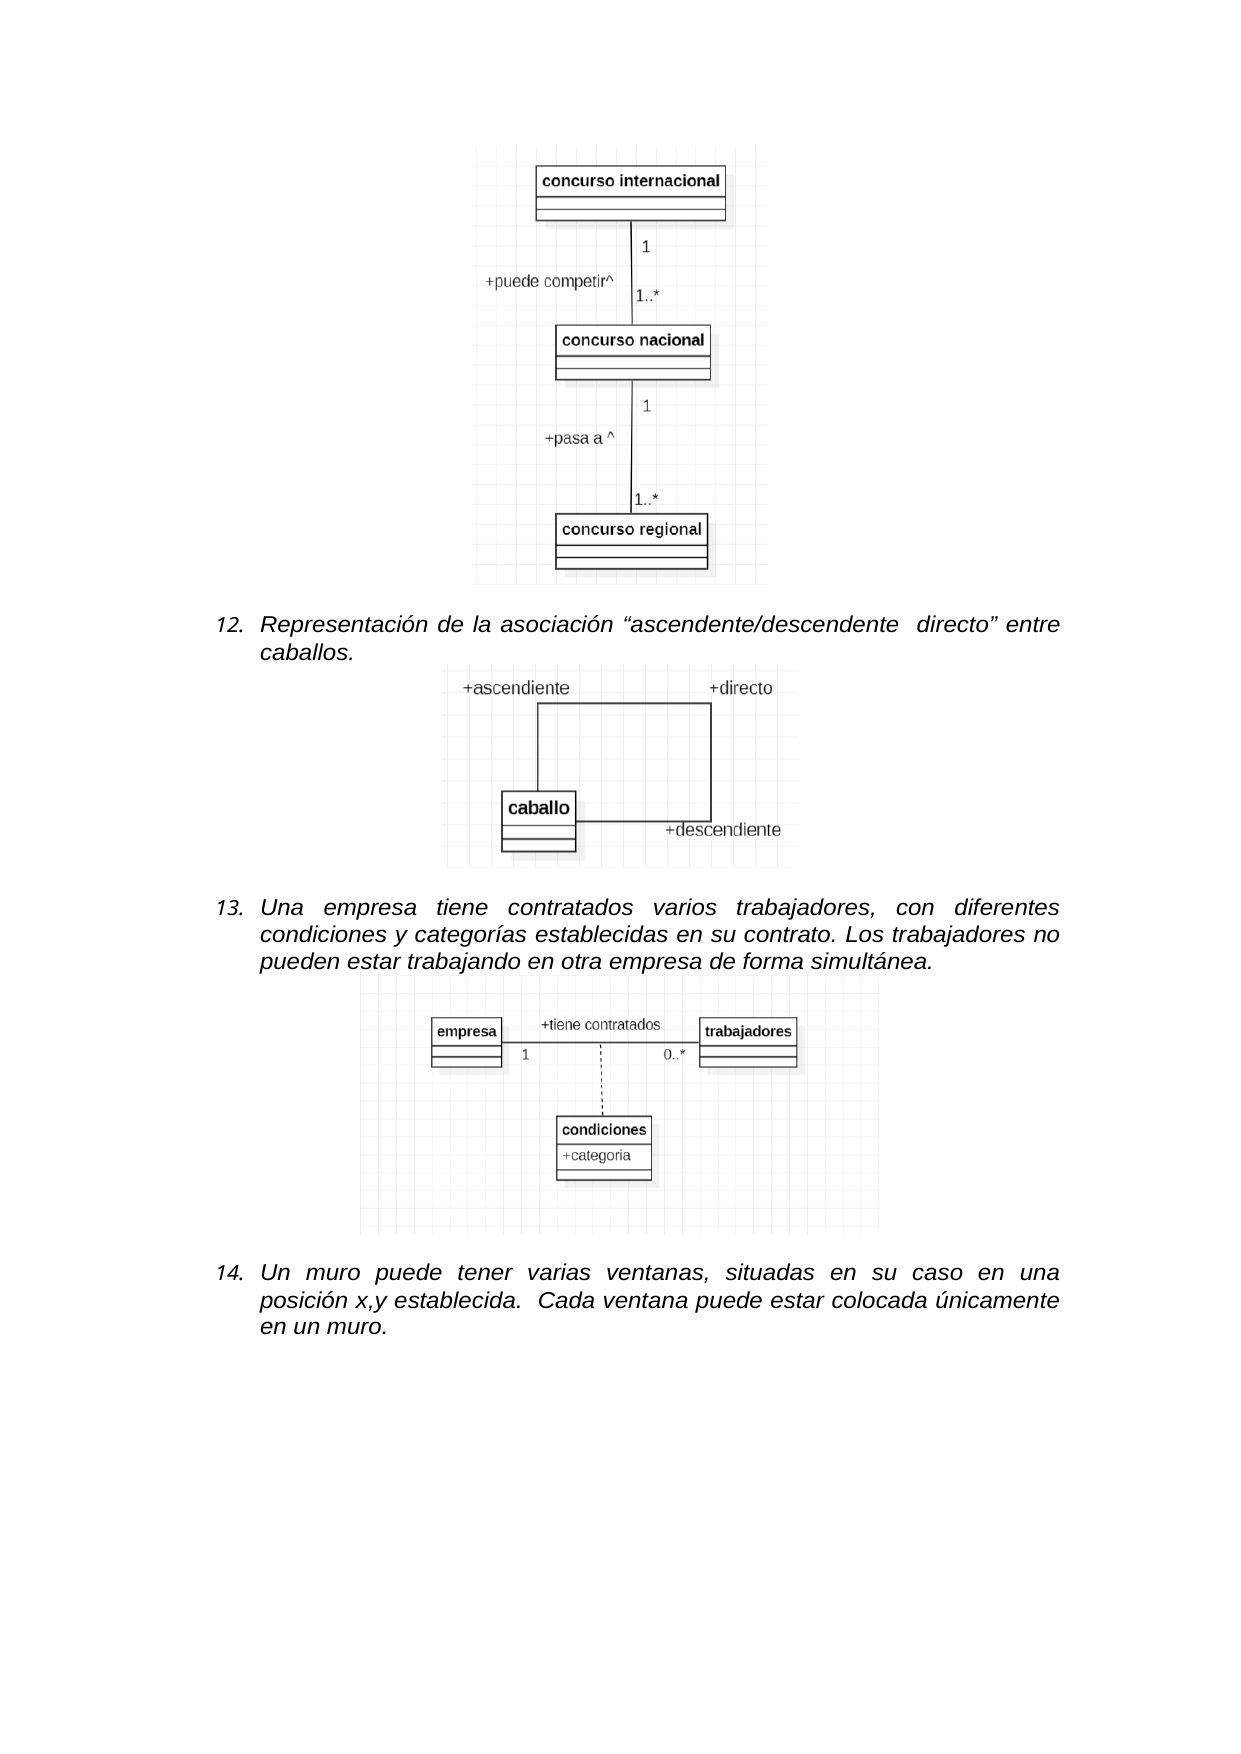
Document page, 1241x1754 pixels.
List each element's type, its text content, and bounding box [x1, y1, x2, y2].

list Representación de la asociación “ascendente/descendente directo” entre caballos. [215, 610, 1063, 665]
list Una empresa tiene contratados varios trabajadores, con diferentes condiciones y categorías establecidas en su contrato. Los trabajadores no pueden estar trabajando en otra empresa de forma simultánea. [215, 893, 1063, 974]
list Un muro puede tener varias ventanas, situadas en su caso en una posición x,y establecida. Cada ventana puede estar colocada únicamente en un muro. [215, 1258, 1063, 1339]
